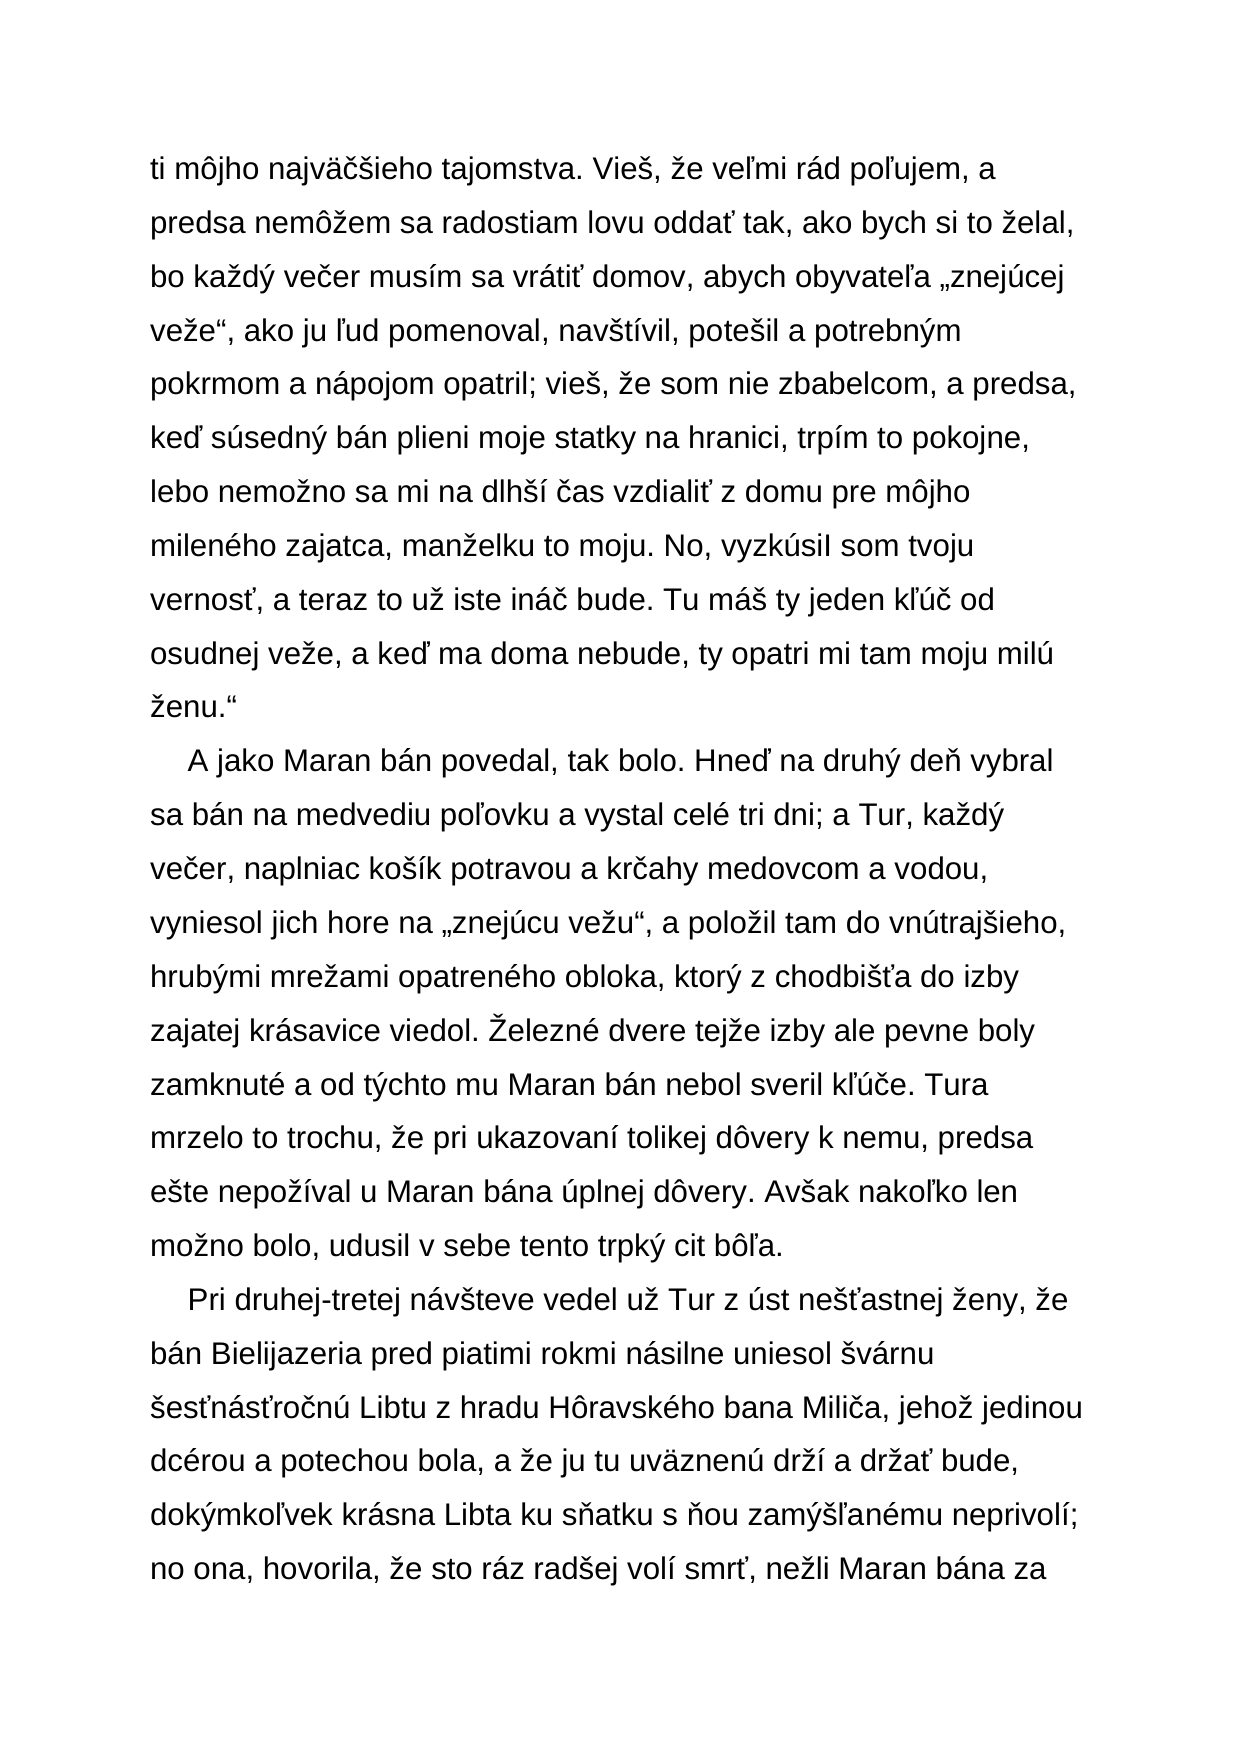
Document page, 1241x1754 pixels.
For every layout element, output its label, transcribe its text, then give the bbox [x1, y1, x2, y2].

text ti môjho najväčšieho tajomstva. Vieš, že veľmi rád poľujem, a predsa nemôžem sa radostiam lovu oddať tak, ako bych si to želal, bo každý večer musím sa vrátiť domov, abych obyvateľa „znejúcej veže“, ako ju ľud pomenoval, navštívil, po­tešil a potrebným pokrmom a nápojom opatril; vieš, že som nie zbabelcom, a predsa, keď súsedný bán plieni moje statky na hranici, trpím to pokojne, lebo nemožno sa mi na dlhší čas vzdialiť z domu pre môjho mileného zajatca, manželku to moju. No, vyzkúsiI som tvoju vernosť, a teraz to už iste ináč bude. Tu máš ty jeden kľúč od osudnej veže, a keď ma doma nebude, ty opatri mi tam moju milú ženu.“ [150, 150, 1091, 724]
text Pri druhej-tretej návšteve vedel už Tur z úst nešťastnej ženy, že bán Bielijazeria pred piatimi rokmi násilne uniesol švárnu šesťnásťročnú Libtu z hradu Hôravského bana Miliča, jehož jedinou dcérou a po­techou bola, a že ju tu uväznenú drží a držať bude, dokýmkoľvek krásna Libta ku sňatku s ňou zamýšľa­nému neprivolí; no ona, hovorila, že sto ráz radšej volí smrť, nežli Maran bána za [150, 1281, 1091, 1586]
text A jako Maran bán povedal, tak bolo. Hneď na druhý deň vybral sa bán na medvediu poľovku a vystal celé tri dni; a Tur, každý večer, naplniac košík potravou a krčahy medovcom a vodou, vyniesol jich hore na „znejúcu vežu“, a položil tam do vnútrajšieho, hrubými mrežami opatreného obloka, ktorý z chodbišťa do izby zajatej krásavice viedol. Železné dvere tejže izby ale pevne boly zamknuté a od týchto mu Maran bán nebol sveril kľúče. Tura mrzelo to trochu, že pri ukazovaní tolikej dôvery k nemu, predsa ešte nepožíval u Maran bána úplnej dôvery. Avšak nakoľko len možno bolo, udusil v sebe tento trpký cit bôľa. [150, 742, 1091, 1263]
